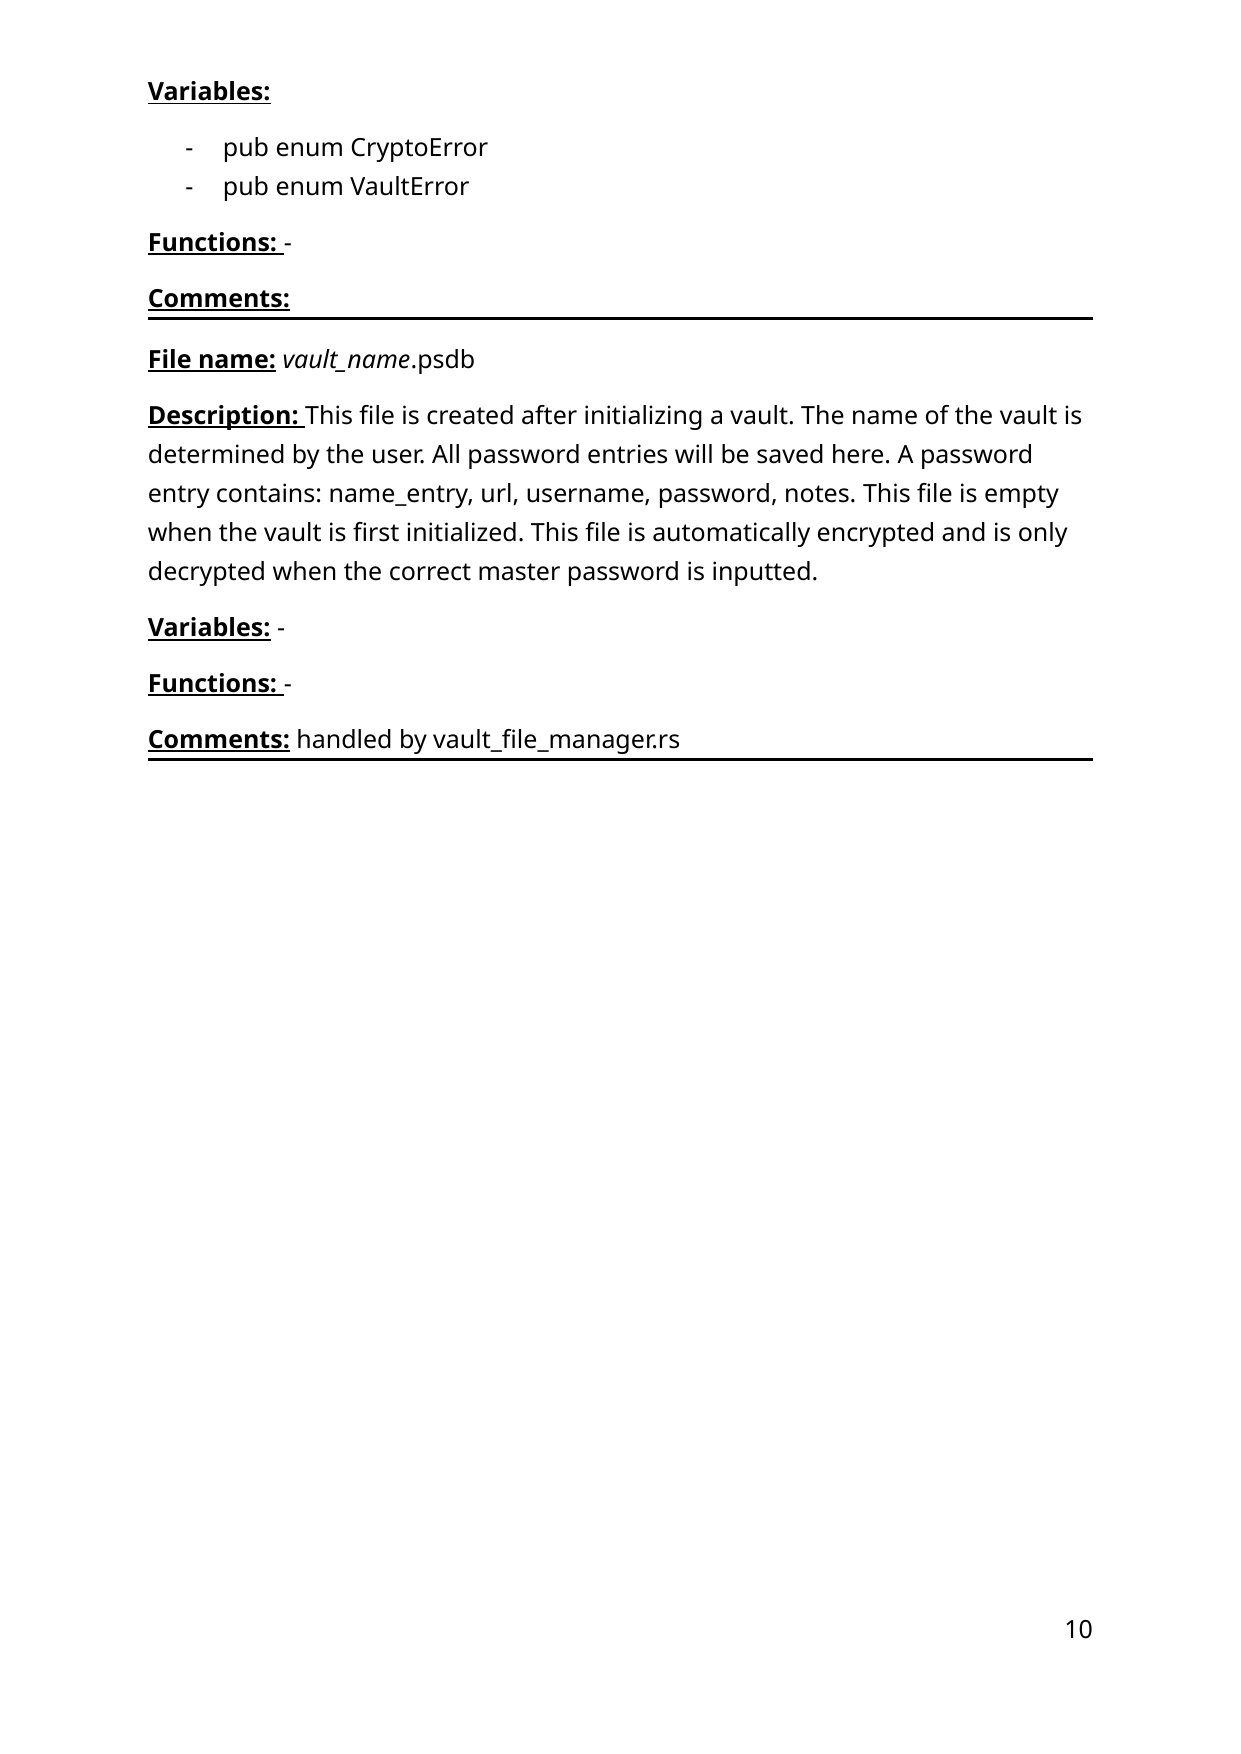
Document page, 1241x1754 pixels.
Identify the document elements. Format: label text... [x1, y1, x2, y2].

text Comments: handled by vault_file_manager.rs [148, 721, 1093, 758]
text Variables: [148, 74, 1093, 108]
list pub enum VaultError [185, 169, 1093, 203]
text File name: vault_name.psdb [148, 341, 1093, 376]
text Description: This file is created after initializing a vault. The name of the vault is determined by the user. All password entries will be saved here. A password entry contains: name_entry, url, username, password, notes. This file is empty when the vault is first initialized. This file is automatically encrypted and is only decrypted when the correct master password is inputted. [148, 397, 1093, 588]
list pub enum CryptoError [185, 129, 1093, 164]
text Variables: - [148, 610, 1093, 644]
text Functions: - [148, 224, 1093, 259]
text Comments: [148, 280, 1093, 317]
text Functions: - [148, 666, 1093, 700]
